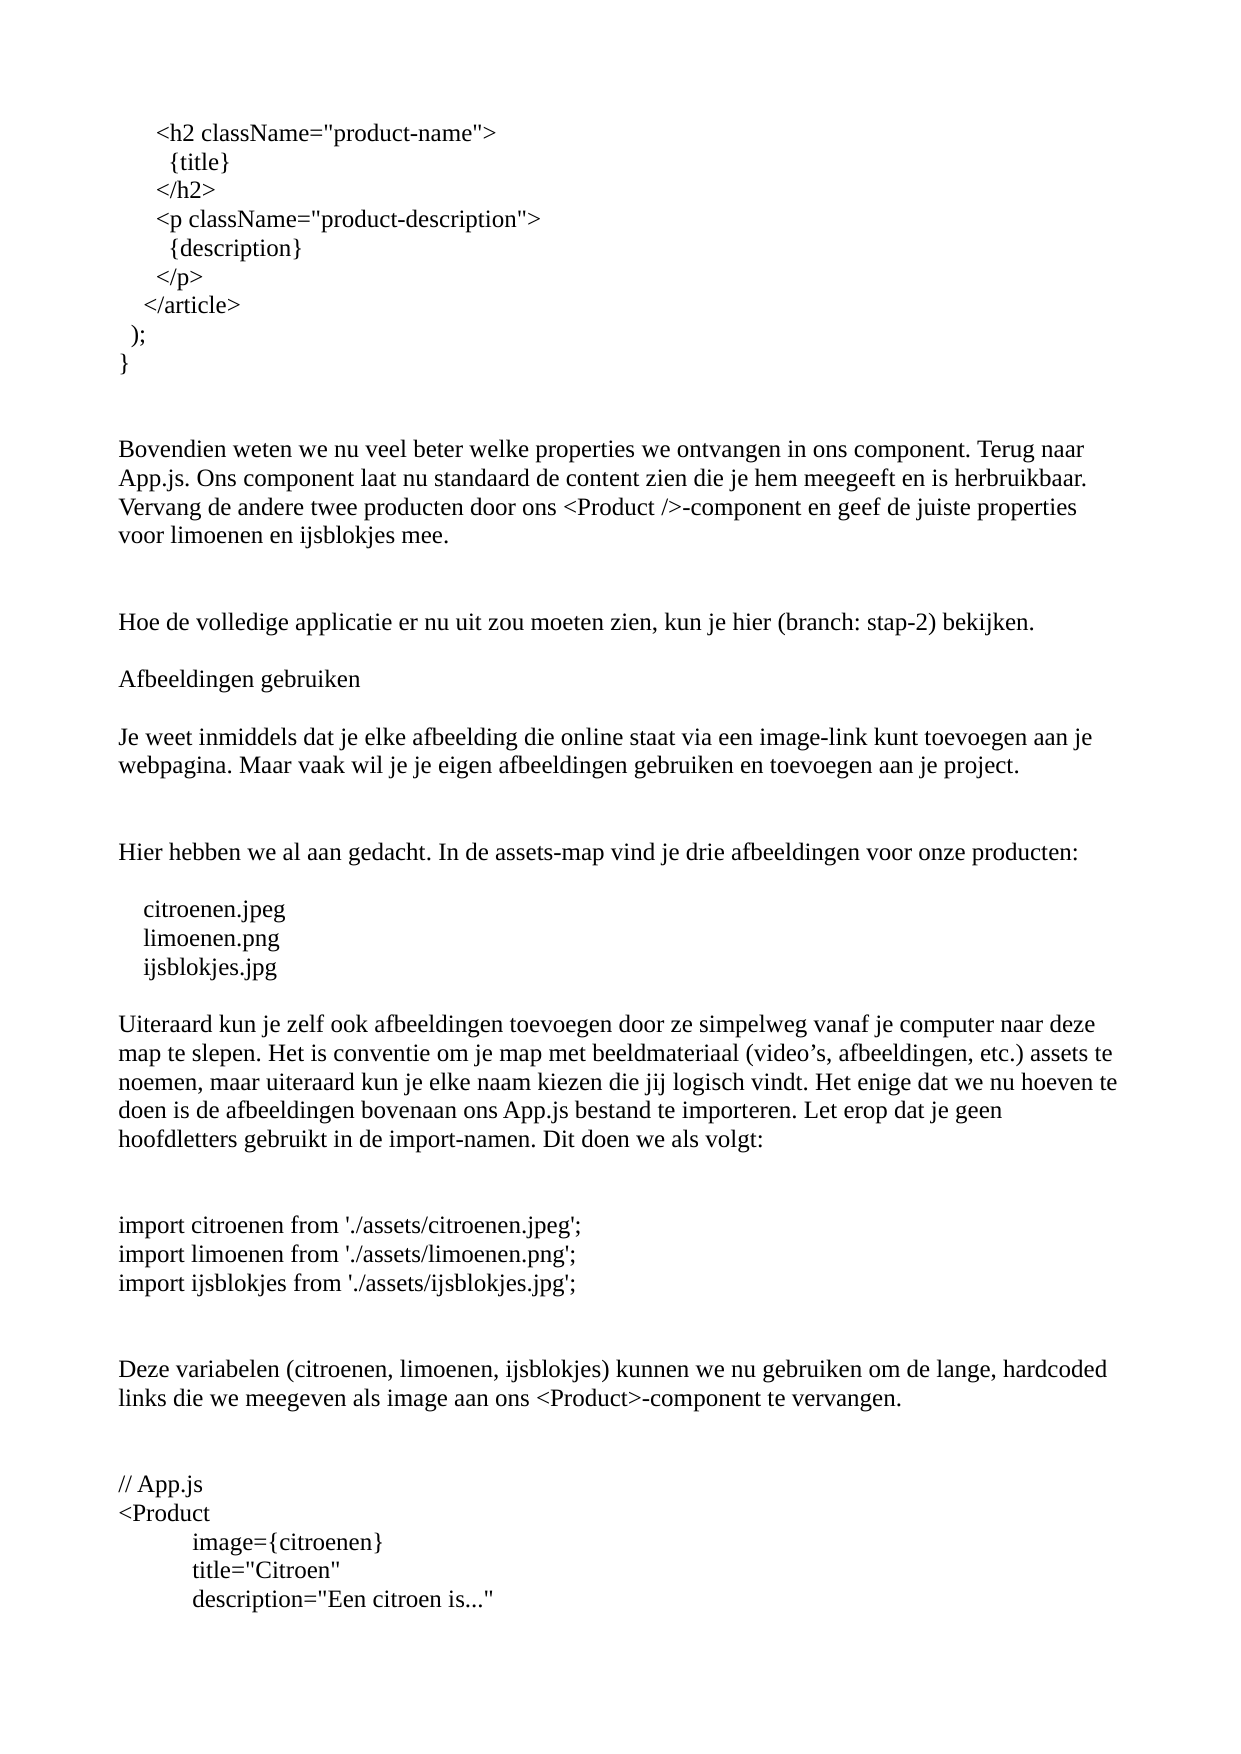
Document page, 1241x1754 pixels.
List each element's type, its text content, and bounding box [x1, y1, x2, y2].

text Afbeeldingen gebruiken [118, 664, 1122, 693]
text import citroenen from './assets/citroenen.jpeg'; [118, 1211, 1122, 1239]
text </h2> [118, 176, 1122, 204]
text <h2 className="product-name"> [118, 118, 1122, 147]
text limoenen.png [118, 923, 1122, 952]
text } [118, 348, 1122, 377]
text import ijsblokjes from './assets/ijsblokjes.jpg'; [118, 1268, 1122, 1297]
text citroenen.jpeg [118, 894, 1122, 923]
text Uiteraard kun je zelf ook afbeeldingen toevoegen door ze simpelweg vanaf je computer naar deze map te slepen. Het is conventie om je map met beeldmateriaal (video’s, afbeeldingen, etc.) assets te noemen, maar uiteraard kun je elke naam kiezen die jij logisch vindt. Het enige dat we nu hoeven te doen is de afbeeldingen bovenaan ons App.js bestand te importeren. Let erop dat je geen hoofdletters gebruikt in de import-namen. Dit doen we als volgt: [118, 1009, 1122, 1153]
text Bovendien weten we nu veel beter welke properties we ontvangen in ons component. Terug naar App.js. Ons component laat nu standaard de content zien die je hem meegeeft en is herbruikbaar. Vervang de andere twee producten door ons <Product />-component en geef de juiste properties voor limoenen en ijsblokjes mee. [118, 434, 1122, 549]
text description="Een citroen is..." [118, 1584, 1122, 1613]
text ijsblokjes.jpg [118, 952, 1122, 981]
text </p> [118, 262, 1122, 291]
text title="Citroen" [118, 1556, 1122, 1584]
text {description} [118, 233, 1122, 262]
text image={citroenen} [118, 1527, 1122, 1556]
text Hoe de volledige applicatie er nu uit zou moeten zien, kun je hier (branch: stap-2) bekijken. [118, 607, 1122, 636]
text </article> [118, 291, 1122, 319]
text Deze variabelen (citroenen, limoenen, ijsblokjes) kunnen we nu gebruiken om de lange, hardcoded links die we meegeven als image aan ons <Product>-component te vervangen. [118, 1354, 1122, 1412]
text <Product [118, 1498, 1122, 1527]
text // App.js [118, 1469, 1122, 1498]
text ); [118, 319, 1122, 348]
text Je weet inmiddels dat je elke afbeelding die online staat via een image-link kunt toevoegen aan je webpagina. Maar vaak wil je je eigen afbeeldingen gebruiken en toevoegen aan je project. [118, 722, 1122, 779]
text <p className="product-description"> [118, 204, 1122, 233]
text import limoenen from './assets/limoenen.png'; [118, 1239, 1122, 1268]
text {title} [118, 147, 1122, 176]
text Hier hebben we al aan gedacht. In de assets-map vind je drie afbeeldingen voor onze producten: [118, 837, 1122, 866]
